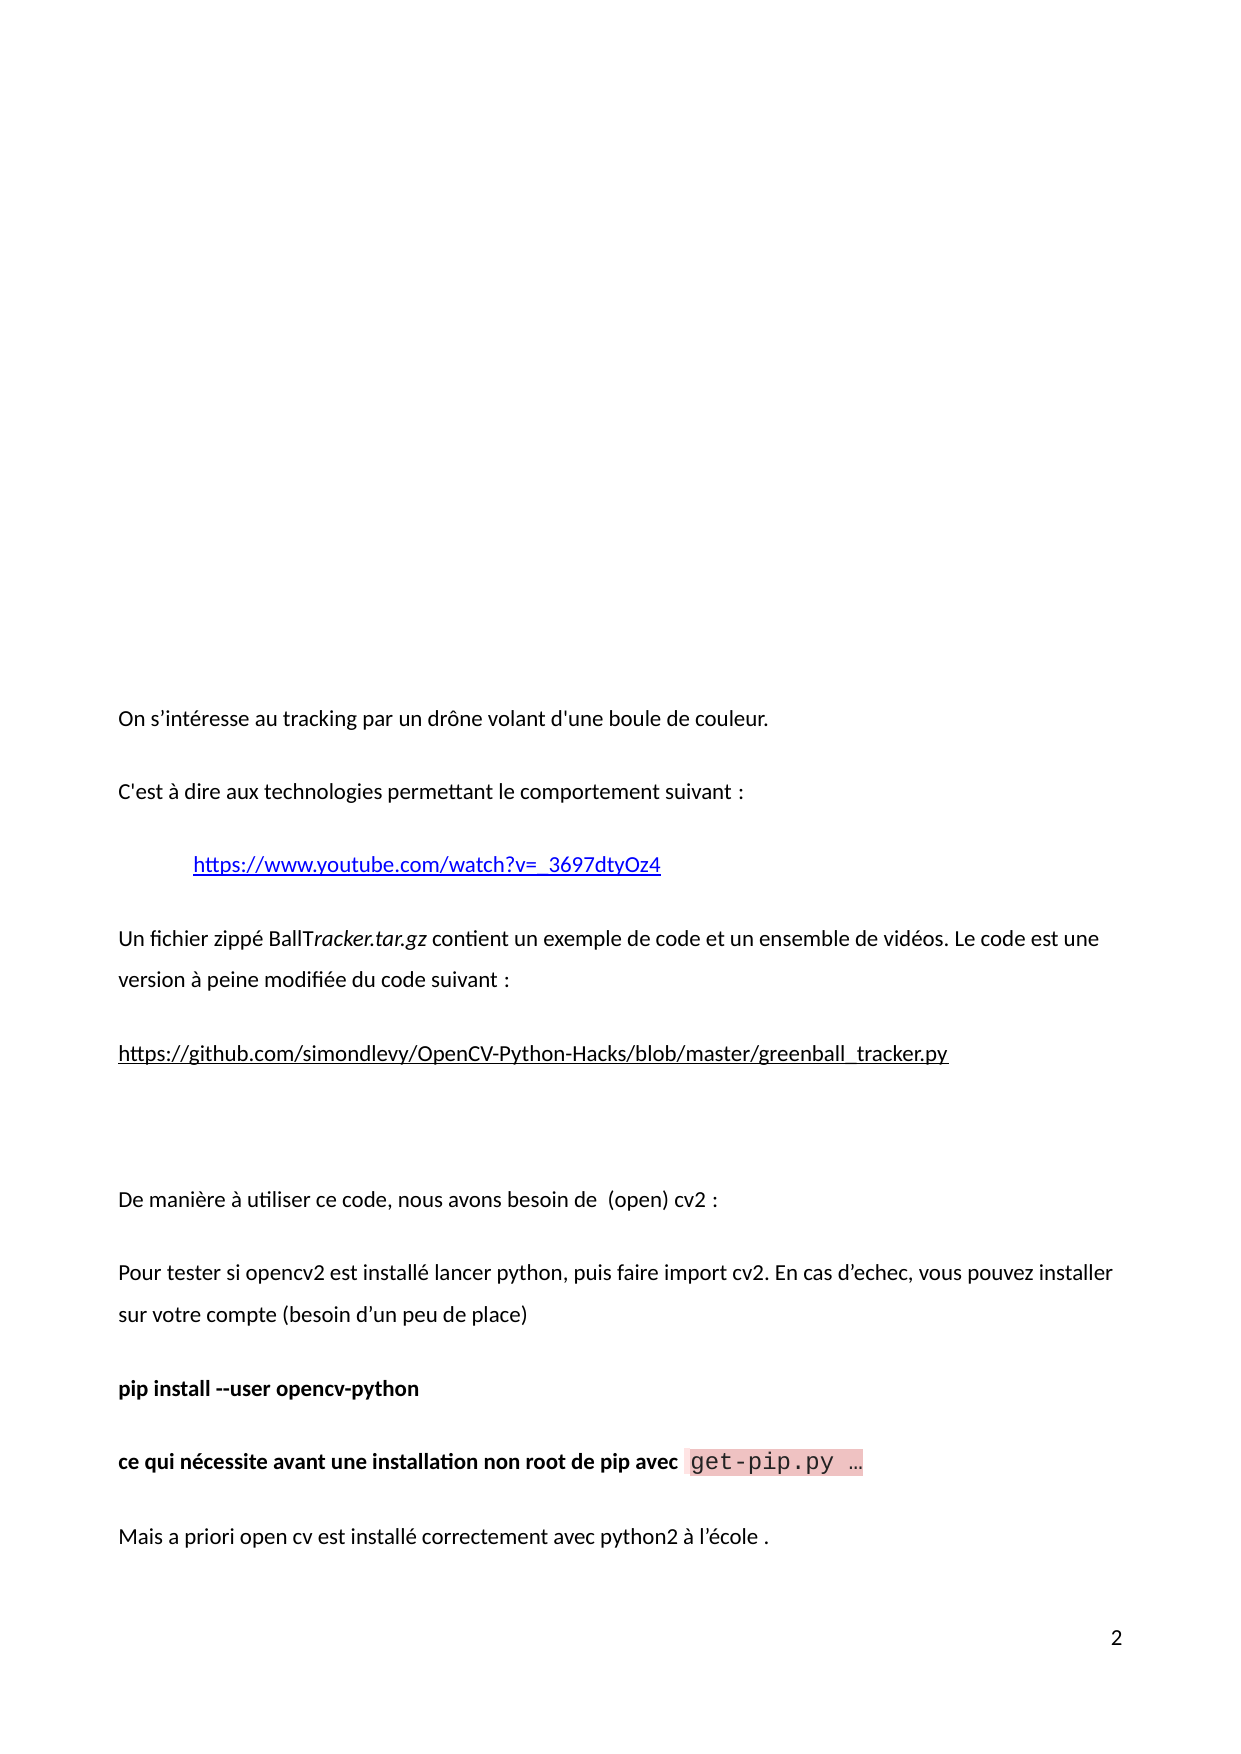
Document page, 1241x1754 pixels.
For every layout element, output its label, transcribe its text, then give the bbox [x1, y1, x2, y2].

text https://github.com/simondlevy/OpenCV-Python-Hacks/blob/master/greenball_tracker.py [118, 1039, 1122, 1067]
text C'est à dire aux technologies permettant le comportement suivant : [118, 777, 1122, 805]
text Un fichier zippé BallTracker.tar.gz contient un exemple de code et un ensemble de vidéos. Le code est une version à peine modifiée du code suivant : [118, 924, 1122, 994]
text On s’intéresse au tracking par un drône volant d'une boule de couleur. [118, 704, 1122, 732]
text https://www.youtube.com/watch?v=_3697dtyOz4 [118, 850, 1122, 878]
text Pour tester si opencv2 est installé lancer python, puis faire import cv2. En cas d’echec, vous pouvez installer sur votre compte (besoin d’un peu de place) [118, 1258, 1122, 1328]
text pip install --user opencv-python [118, 1374, 1122, 1402]
text Mais a priori open cv est installé correctement avec python2 à l’école . [118, 1522, 1122, 1550]
text De manière à utiliser ce code, nous avons besoin de (open) cv2 : [118, 1185, 1122, 1213]
text ce qui nécessite avant une installation non root de pip avec get-pip.py … [118, 1447, 1122, 1476]
